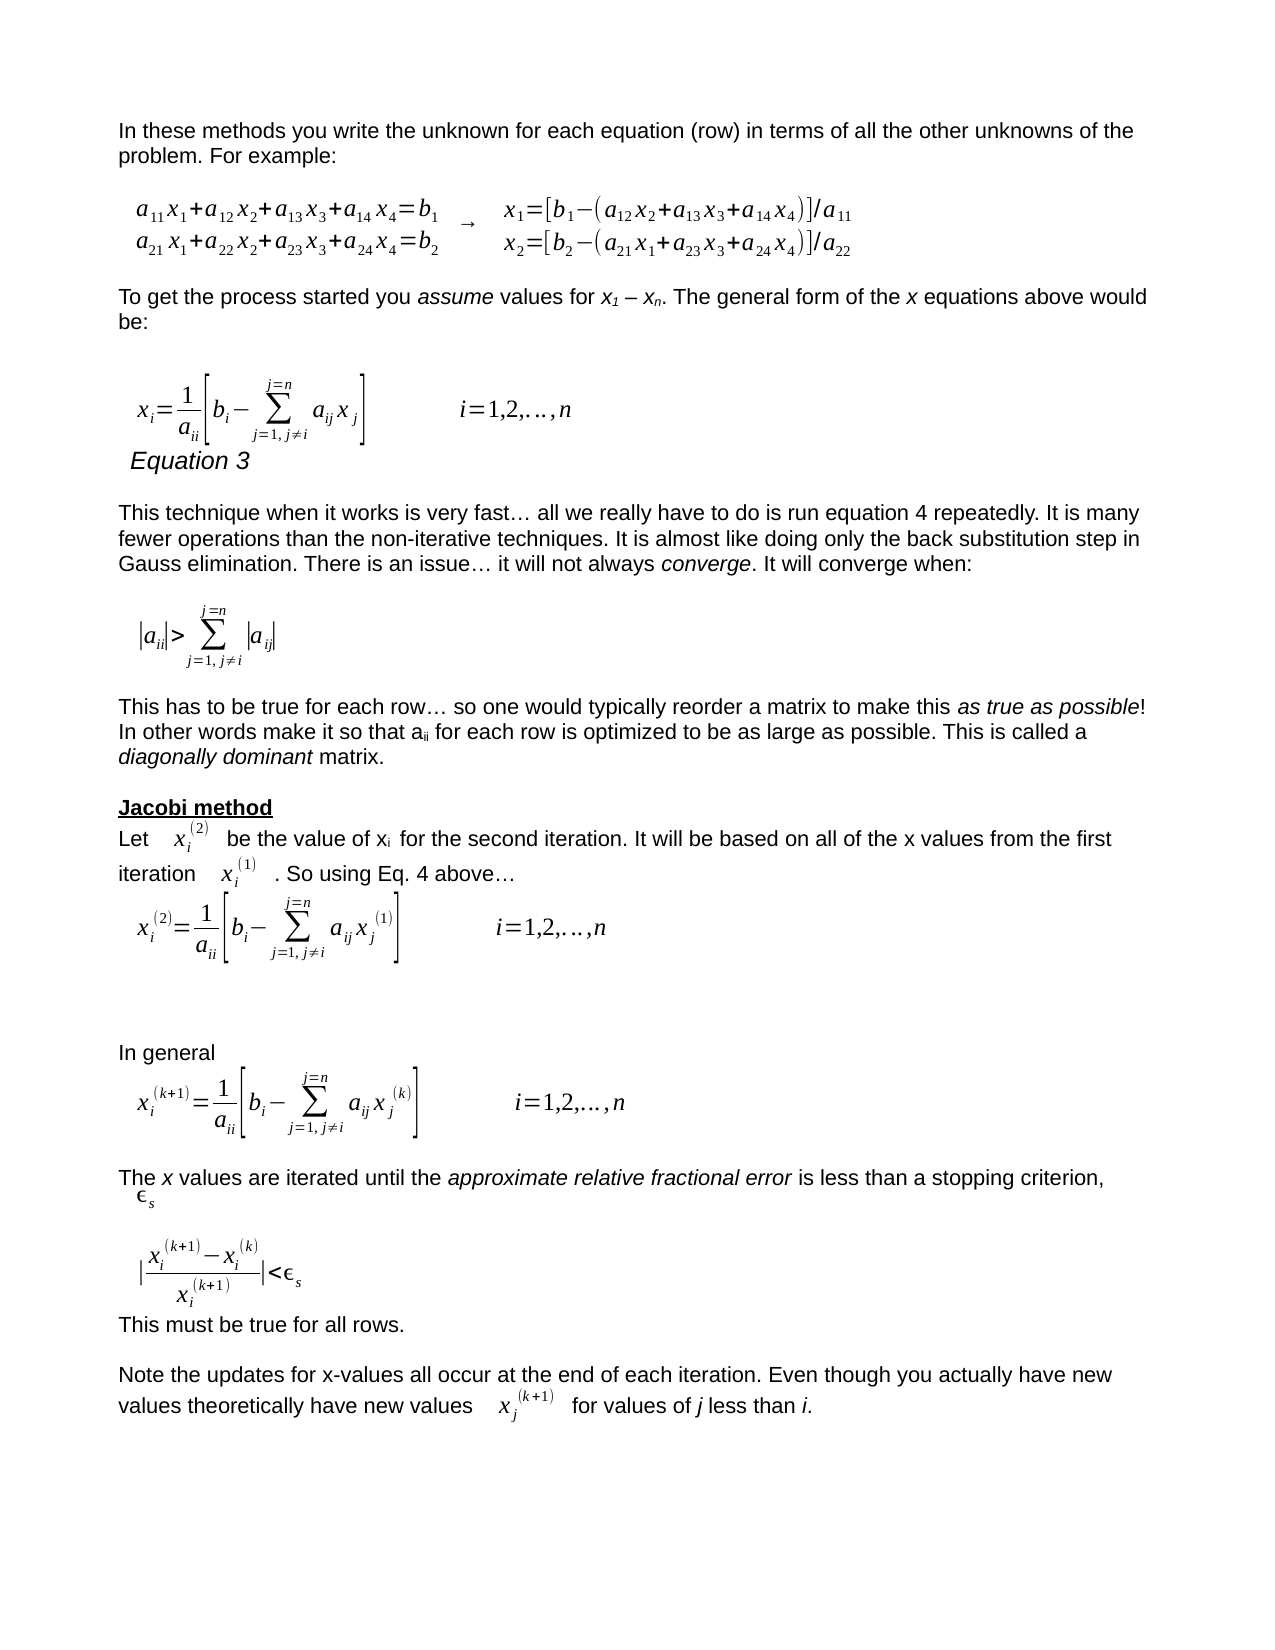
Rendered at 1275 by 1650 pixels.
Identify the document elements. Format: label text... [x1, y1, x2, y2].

text To get the process started you assume values for x1 – xn. The general form of the x equations above would be: [118, 284, 1157, 334]
text Let be the value of xi for the second iteration. It will be based on all of the x values from the first iteration . So using Eq. 4 above… [118, 820, 1157, 890]
text This technique when it works is very fast… all we really have to do is run equation 4 repeatedly. It is many fewer operations than the non-iterative techniques. It is almost like doing only the back substitution step in Gauss elimination. There is an issue… it will not always converge. It will converge when: [118, 500, 1157, 576]
text In these methods you write the unknown for each equation (row) in terms of all the other unknowns of the problem. For example: [118, 118, 1157, 168]
text Equation 3 [130, 372, 577, 475]
text → [118, 194, 1157, 259]
text In general [118, 1040, 1157, 1065]
text The x values are iterated until the approximate relative fractional error is less than a stopping criterion, [118, 1165, 1157, 1212]
text Note the updates for x-values all occur at the end of each iteration. Even though you actually have new values theoretically have new values for values of j less than i. [118, 1362, 1157, 1422]
text Jacobi method [118, 794, 1157, 820]
text This must be true for all rows. [118, 1311, 1157, 1337]
text This has to be true for each row… so one would typically reorder a matrix to make this as true as possible! In other words make it so that aii for each row is optimized to be as large as possible. This is called a diagonally dominant matrix. [118, 694, 1157, 769]
